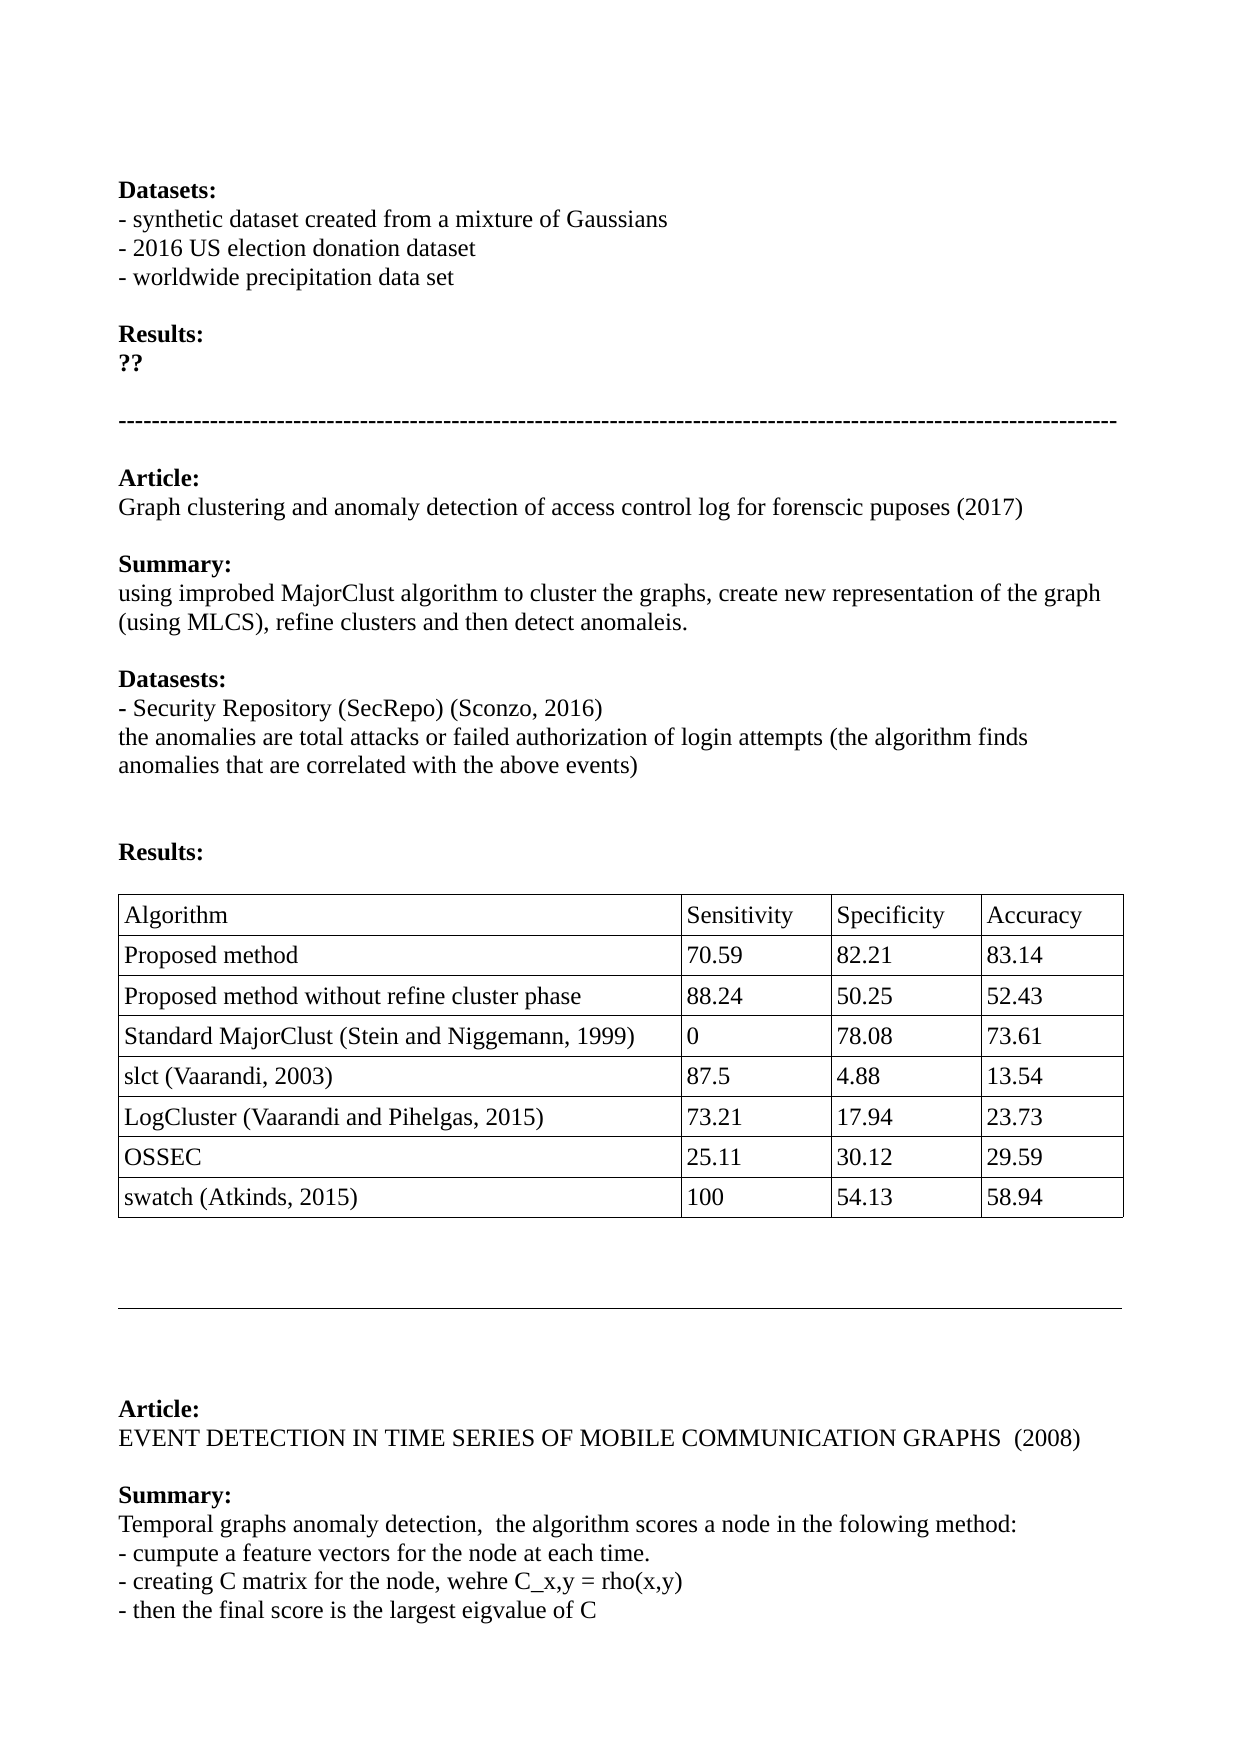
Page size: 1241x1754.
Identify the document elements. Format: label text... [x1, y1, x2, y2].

text ?? [118, 348, 1122, 377]
table_cell swatch (Atkinds, 2015) [119, 1178, 681, 1217]
text Temporal graphs anomaly detection, the algorithm scores a node in the folowing method: [118, 1509, 1122, 1538]
table_cell 73.61 [982, 1016, 1123, 1056]
text EVENT DETECTION IN TIME SERIES OF MOBILE COMMUNICATION GRAPHS (2008) [118, 1423, 1122, 1451]
text Results: [118, 837, 1122, 866]
table_cell 54.13 [832, 1178, 981, 1217]
text using improbed MajorClust algorithm to cluster the graphs, create new representation of the graph (using MLCS), refine clusters and then detect anomaleis. [118, 578, 1122, 636]
text Datasests: [118, 664, 1122, 693]
table_cell Proposed method without refine cluster phase [119, 976, 681, 1015]
table_cell 13.54 [982, 1057, 1123, 1096]
table_cell Standard MajorClust (Stein and Niggemann, 1999) [119, 1016, 681, 1056]
table_cell 29.59 [982, 1137, 1123, 1177]
table_cell 70.59 [682, 936, 831, 975]
text Datasets: [118, 176, 1122, 204]
text Graph clustering and anomaly detection of access control log for forenscic puposes (2017) [118, 492, 1122, 521]
table_cell 87.5 [682, 1057, 831, 1096]
text Results: [118, 319, 1122, 348]
table_header Sensitivity [682, 895, 831, 935]
text - creating C matrix for the node, wehre C_x,y = rho(x,y) [118, 1566, 1122, 1595]
table_cell slct (Vaarandi, 2003) [119, 1057, 681, 1096]
table_cell 83.14 [982, 936, 1123, 975]
table_cell OSSEC [119, 1137, 681, 1177]
table_cell 52.43 [982, 976, 1123, 1015]
table_cell 50.25 [832, 976, 981, 1015]
text - worldwide precipitation data set [118, 262, 1122, 291]
table_header Specificity [832, 895, 981, 935]
table_cell 30.12 [832, 1137, 981, 1177]
table_header Algorithm [119, 895, 681, 935]
table_cell LogCluster (Vaarandi and Pihelgas, 2015) [119, 1097, 681, 1136]
text - cumpute a feature vectors for the node at each time. [118, 1538, 1122, 1566]
text ------------------------------------------------------------------------------------------------------------------------ [118, 406, 1122, 434]
table_cell 23.73 [982, 1097, 1123, 1136]
table_cell 100 [682, 1178, 831, 1217]
text Article: [118, 463, 1122, 492]
table_cell 4.88 [832, 1057, 981, 1096]
table_cell 17.94 [832, 1097, 981, 1136]
text Summary: [118, 1480, 1122, 1509]
table_cell 82.21 [832, 936, 981, 975]
text Article: [118, 1394, 1122, 1423]
text - Security Repository (SecRepo) (Sconzo, 2016) [118, 693, 1122, 722]
table_cell 25.11 [682, 1137, 831, 1177]
text the anomalies are total attacks or failed authorization of login attempts (the algorithm finds anomalies that are correlated with the above events) [118, 722, 1122, 779]
table_header Accuracy [982, 895, 1123, 935]
table_cell 78.08 [832, 1016, 981, 1056]
table_cell 0 [682, 1016, 831, 1056]
table_cell 73.21 [682, 1097, 831, 1136]
text - synthetic dataset created from a mixture of Gaussians [118, 204, 1122, 233]
table_cell Proposed method [119, 936, 681, 975]
text Summary: [118, 549, 1122, 578]
table_cell 88.24 [682, 976, 831, 1015]
text - then the final score is the largest eigvalue of C [118, 1595, 1122, 1624]
text - 2016 US election donation dataset [118, 233, 1122, 262]
table_cell 58.94 [982, 1178, 1123, 1217]
